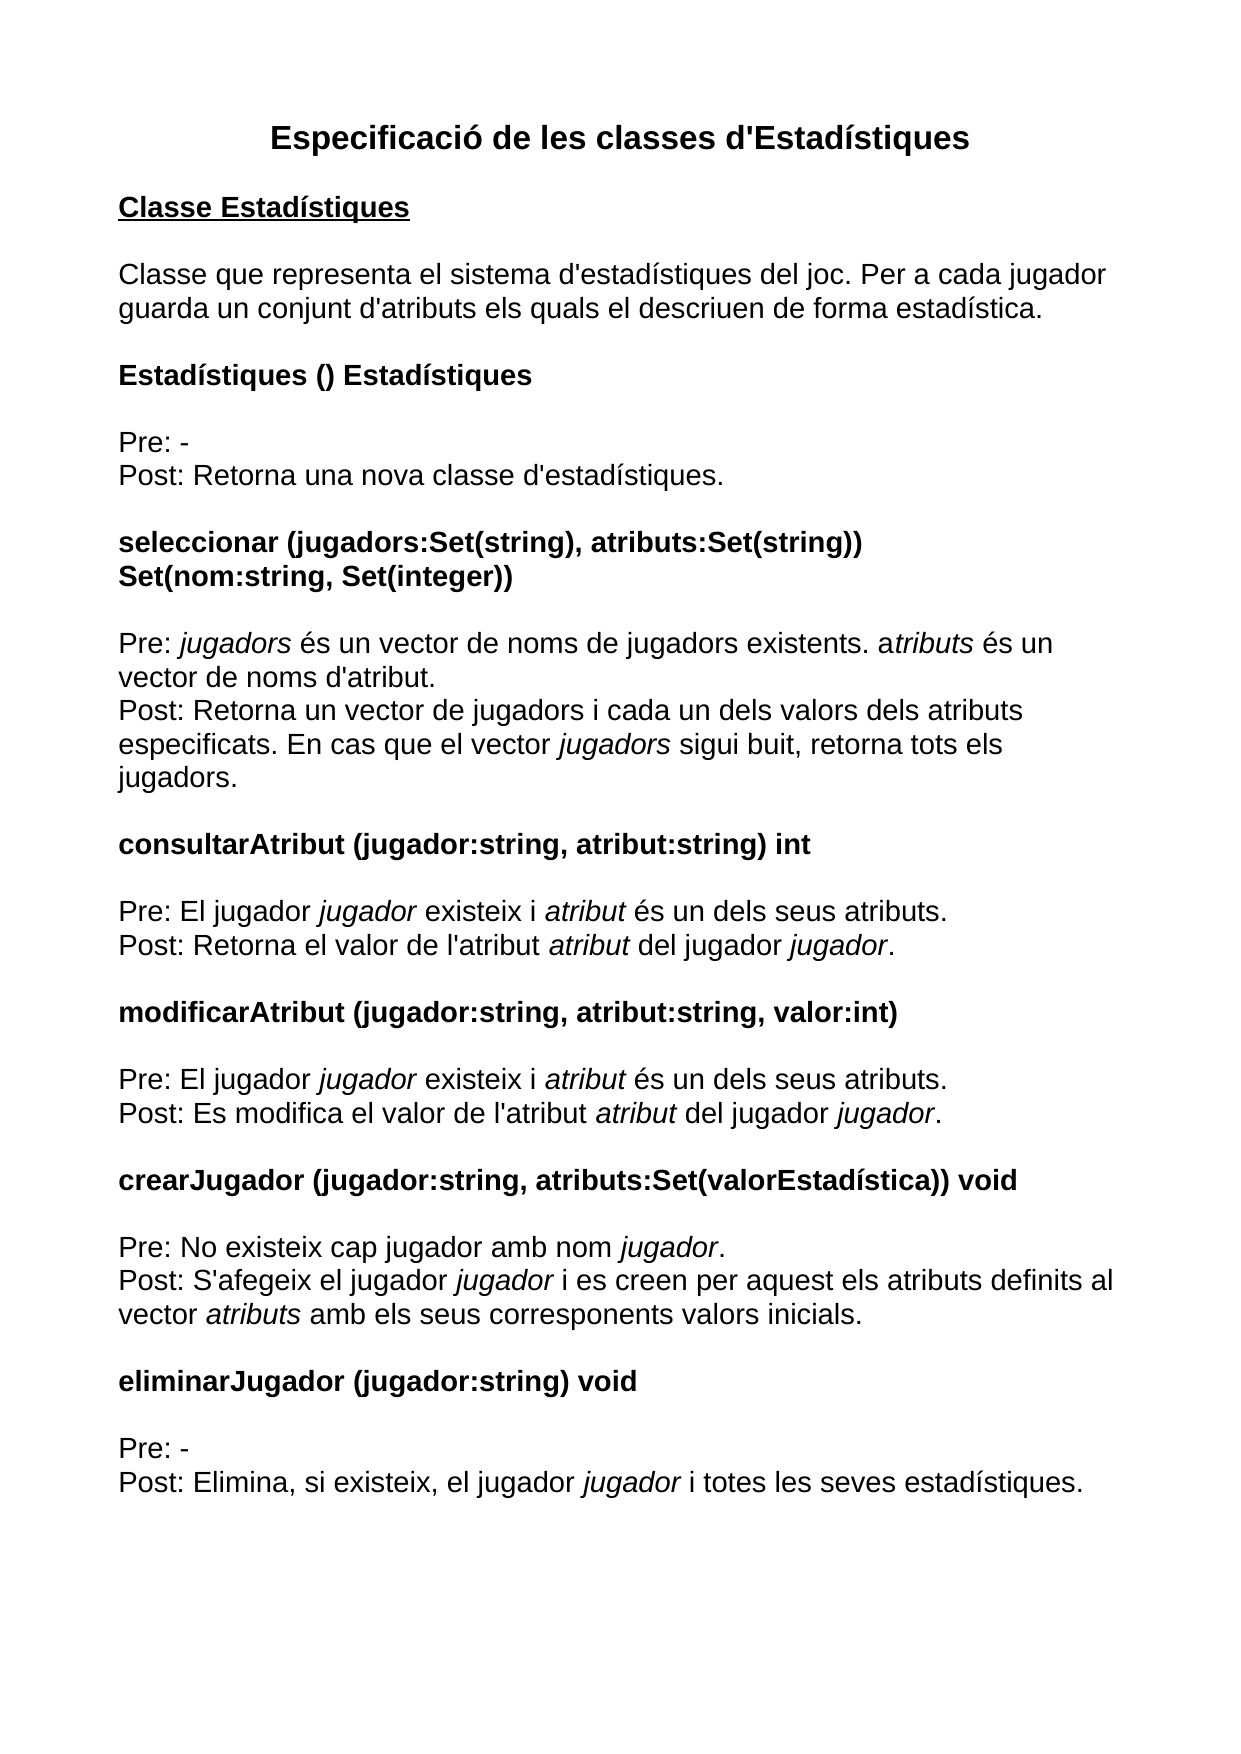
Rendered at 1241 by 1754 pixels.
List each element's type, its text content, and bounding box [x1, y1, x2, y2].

text Classe Estadístiques [118, 190, 1122, 224]
text Set(nom:string, Set(integer)) [118, 559, 1122, 593]
text Estadístiques () Estadístiques [118, 358, 1122, 391]
text Post: Elimina, si existeix, el jugador jugador i totes les seves estadístiques. [118, 1465, 1122, 1498]
text crearJugador (jugador:string, atributs:Set(valorEstadística)) void [118, 1163, 1122, 1196]
text Classe que representa el sistema d'estadístiques del joc. Per a cada jugador guarda un conjunt d'atributs els quals el descriuen de forma estadística. [118, 257, 1122, 324]
text Post: Retorna el valor de l'atribut atribut del jugador jugador. [118, 928, 1122, 962]
text Pre: El jugador jugador existeix i atribut és un dels seus atributs. [118, 1062, 1122, 1096]
text Pre: - [118, 1431, 1122, 1465]
text Post: Retorna un vector de jugadors i cada un dels valors dels atributs especificats. En cas que el vector jugadors sigui buit, retorna tots els jugadors. [118, 693, 1122, 794]
text Post: Retorna una nova classe d'estadístiques. [118, 458, 1122, 492]
text Pre: jugadors és un vector de noms de jugadors existents. atributs és un vector de noms d'atribut. [118, 626, 1122, 693]
text consultarAtribut (jugador:string, atribut:string) int [118, 827, 1122, 861]
text eliminarJugador (jugador:string) void [118, 1364, 1122, 1398]
text Pre: - [118, 425, 1122, 458]
text Pre: El jugador jugador existeix i atribut és un dels seus atributs. [118, 894, 1122, 928]
text Post: S'afegeix el jugador jugador i es creen per aquest els atributs definits al vector atributs amb els seus corresponents valors inicials. [118, 1263, 1122, 1331]
text Post: Es modifica el valor de l'atribut atribut del jugador jugador. [118, 1096, 1122, 1129]
text seleccionar (jugadors:Set(string), atributs:Set(string)) [118, 526, 1122, 559]
text Especificació de les classes d'Estadístiques [118, 118, 1122, 157]
text Pre: No existeix cap jugador amb nom jugador. [118, 1230, 1122, 1263]
text modificarAtribut (jugador:string, atribut:string, valor:int) [118, 995, 1122, 1029]
